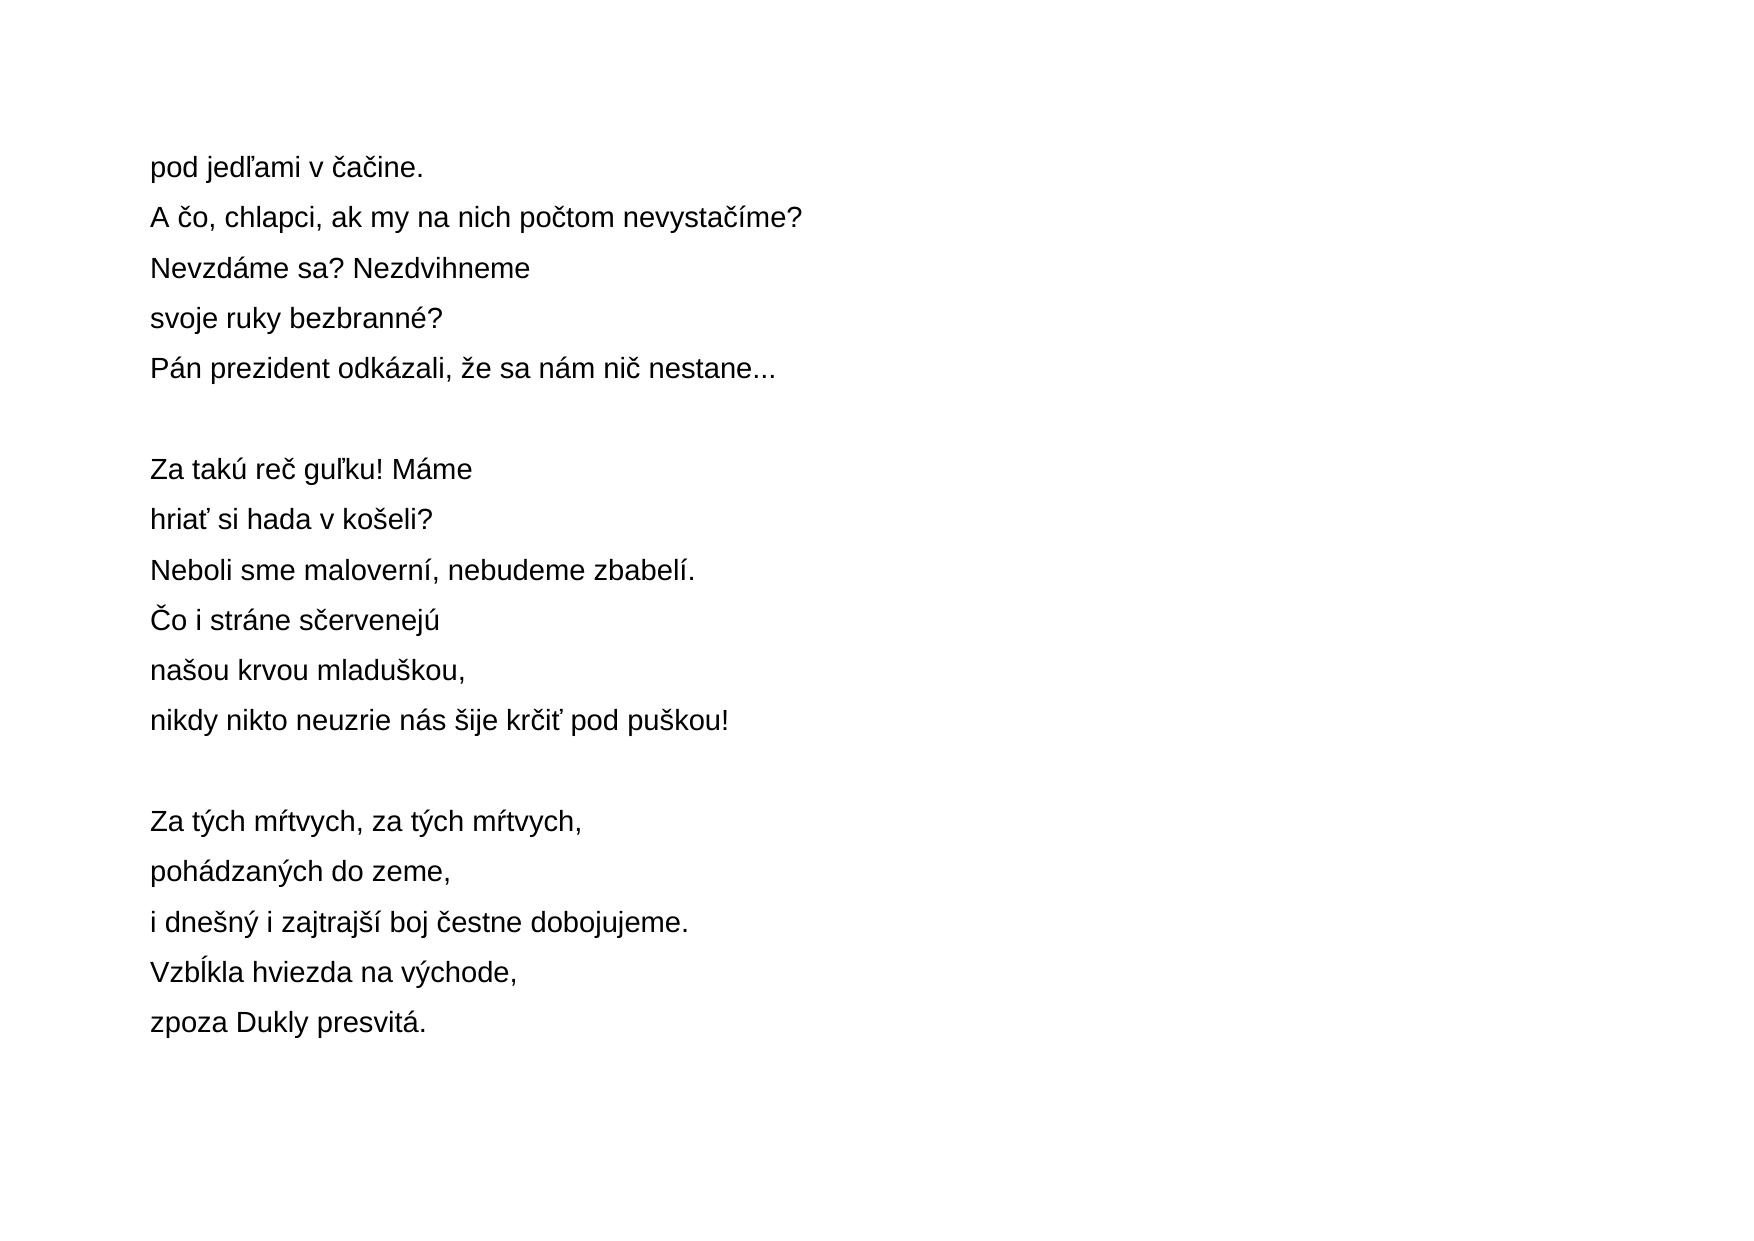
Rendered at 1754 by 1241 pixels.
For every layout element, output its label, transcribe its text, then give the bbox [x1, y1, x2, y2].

text pohádzaných do zeme, [150, 854, 1243, 888]
text Za takú reč guľku! Máme [150, 452, 1243, 485]
text zpoza Dukly presvitá. [150, 1005, 1243, 1039]
text Pán prezident odkázali, že sa nám nič nestane... [150, 351, 1243, 385]
text hriať si hada v košeli? [150, 502, 1243, 536]
text Vzbĺkla hviezda na východe, [150, 955, 1243, 988]
text A čo, chlapci, ak my na nich počtom nevystačíme? [150, 200, 1243, 234]
text Čo i stráne sčervenejú [150, 603, 1243, 636]
text i dnešný i zajtrajší boj čestne dobojujeme. [150, 905, 1243, 938]
text Za tých mŕtvych, za tých mŕtvych, [150, 804, 1243, 838]
text Neboli sme maloverní, nebudeme zbabelí. [150, 552, 1243, 586]
text svoje ruky bezbranné? [150, 301, 1243, 334]
text pod jedľami v čačine. [150, 150, 1243, 183]
text nikdy nikto neuzrie nás šije krčiť pod puškou! [150, 703, 1243, 737]
text Nevzdáme sa? Nezdvihneme [150, 251, 1243, 284]
text našou krvou mladuškou, [150, 653, 1243, 687]
